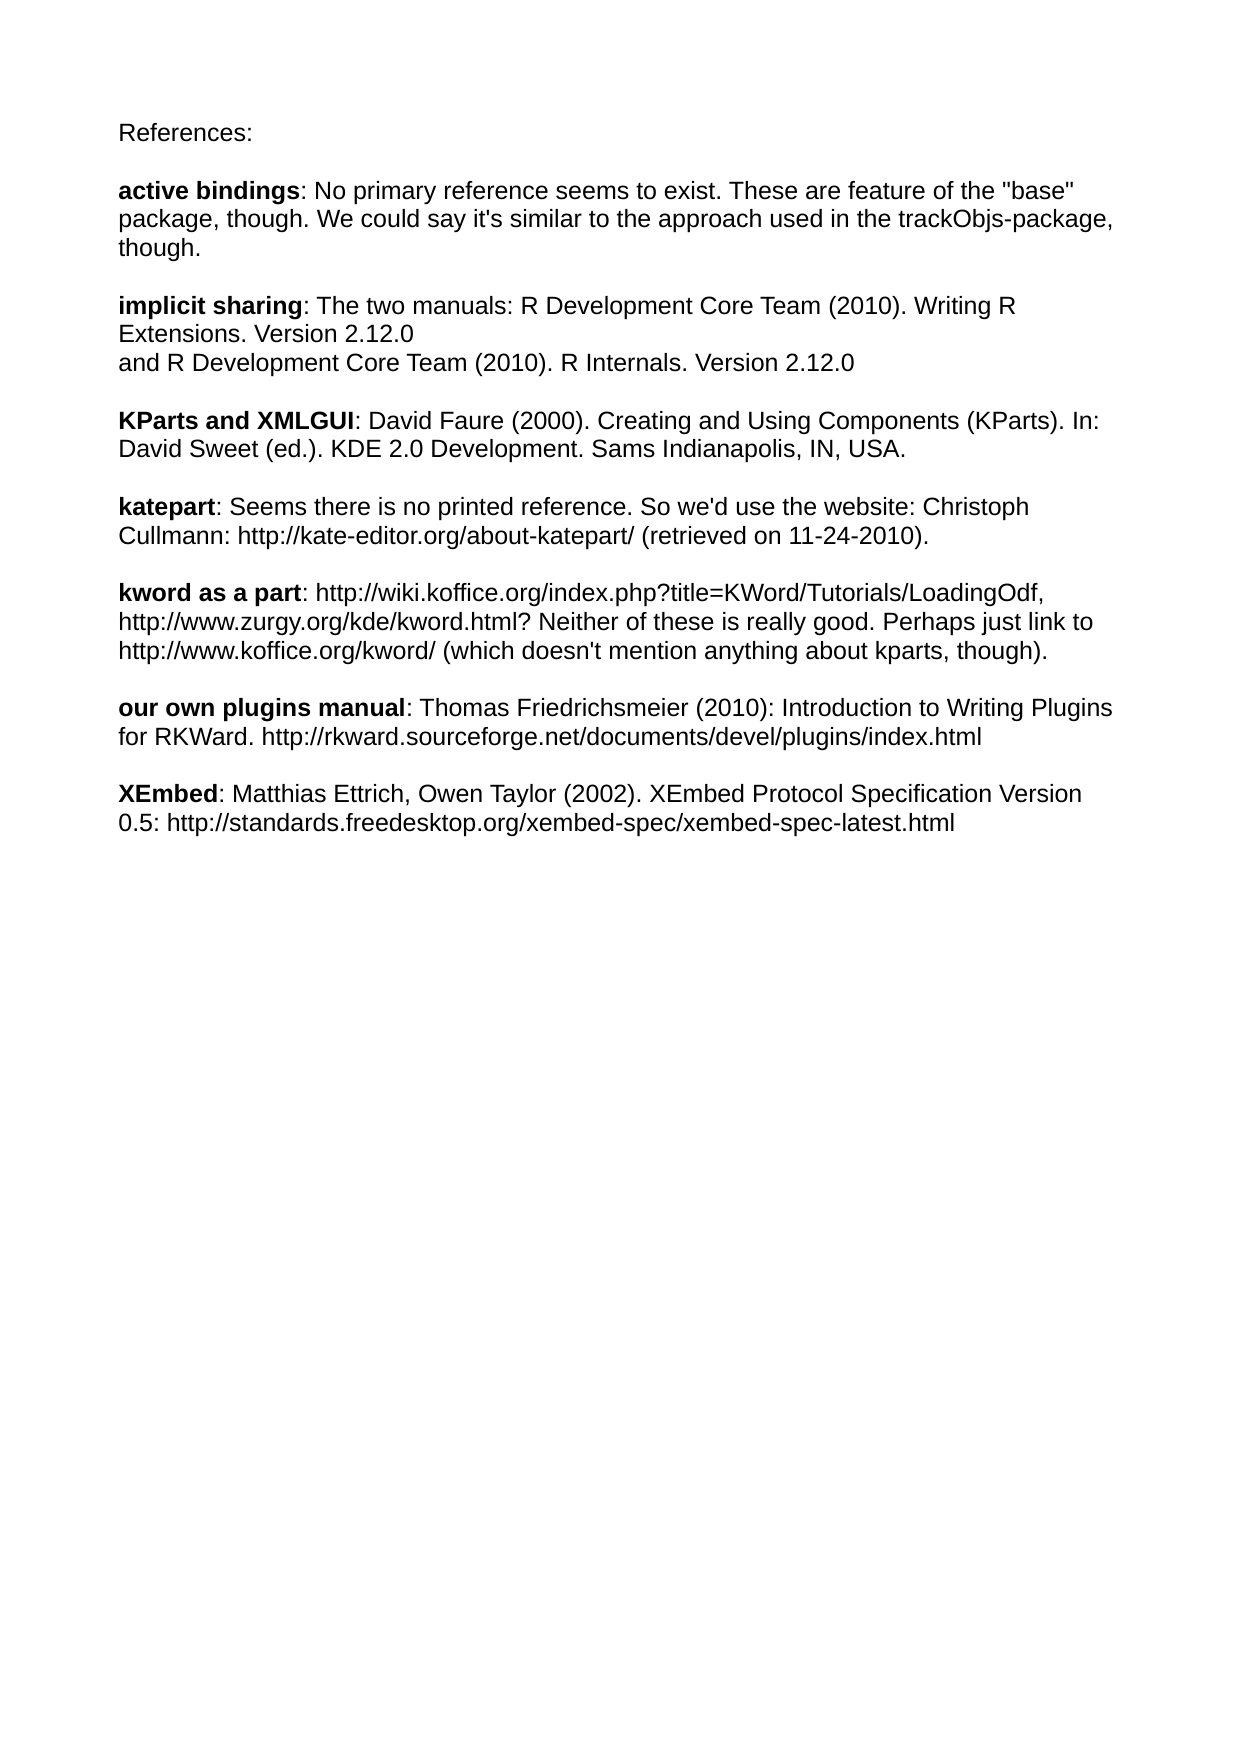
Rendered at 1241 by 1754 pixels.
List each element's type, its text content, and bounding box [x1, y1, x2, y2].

text kword as a part: http://wiki.koffice.org/index.php?title=KWord/Tutorials/LoadingOdf, http://www.zurgy.org/kde/kword.html? Neither of these is really good. Perhaps just link to http://www.koffice.org/kword/ (which doesn't mention anything about kparts, though). [118, 578, 1122, 664]
text XEmbed: Matthias Ettrich, Owen Taylor (2002). XEmbed Protocol Specification Version 0.5: http://standards.freedesktop.org/xembed-spec/xembed-spec-latest.html [118, 779, 1122, 837]
text katepart: Seems there is no printed reference. So we'd use the website: Christoph Cullmann: http://kate-editor.org/about-katepart/ (retrieved on 11-24-2010). [118, 492, 1122, 549]
text active bindings: No primary reference seems to exist. These are feature of the "base" package, though. We could say it's similar to the approach used in the trackObjs-package, though. [118, 176, 1122, 262]
text our own plugins manual: Thomas Friedrichsmeier (2010): Introduction to Writing Plugins for RKWard. http://rkward.sourceforge.net/documents/devel/plugins/index.html [118, 693, 1122, 751]
text References: [118, 118, 1122, 147]
text KParts and XMLGUI: David Faure (2000). Creating and Using Components (KParts). In: David Sweet (ed.). KDE 2.0 Development. Sams Indianapolis, IN, USA. [118, 406, 1122, 463]
text implicit sharing: The two manuals: R Development Core Team (2010). Writing R Extensions. Version 2.12.0 [118, 291, 1122, 348]
text and R Development Core Team (2010). R Internals. Version 2.12.0 [118, 348, 1122, 377]
